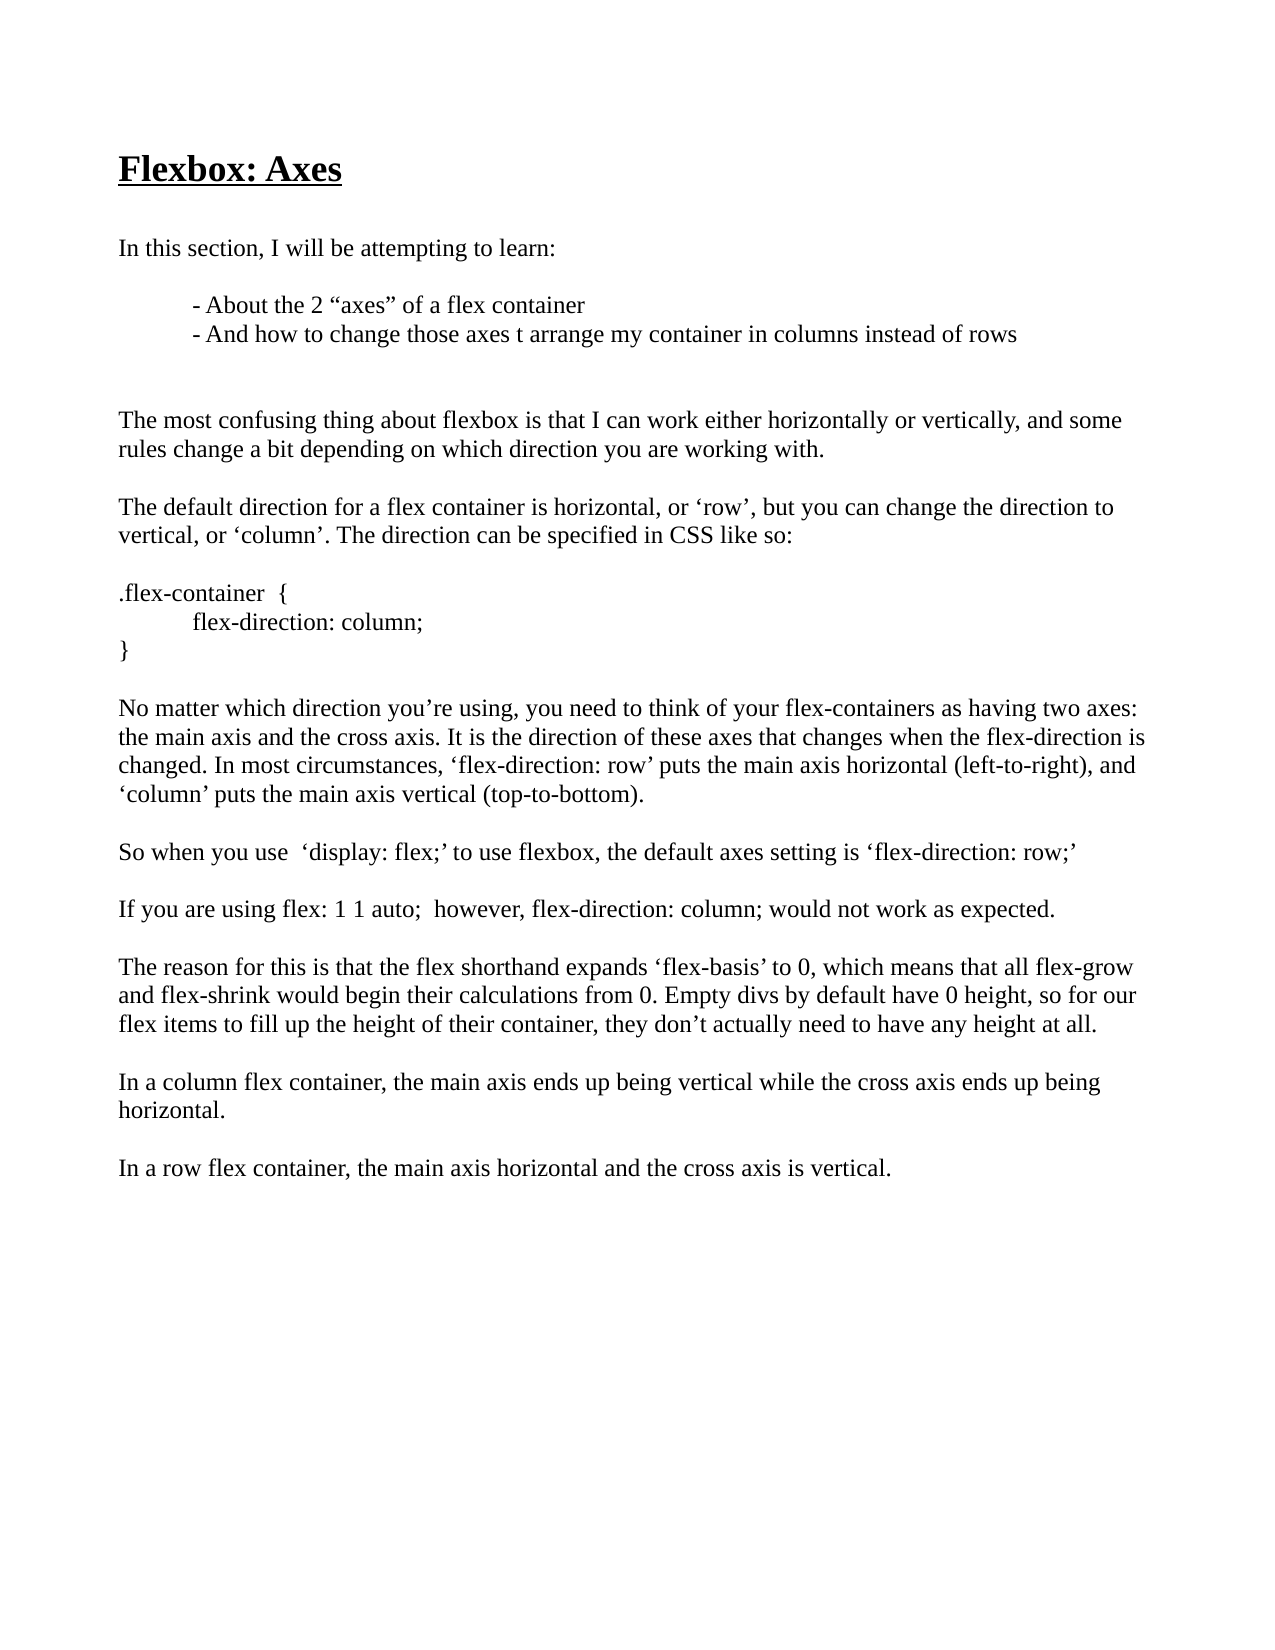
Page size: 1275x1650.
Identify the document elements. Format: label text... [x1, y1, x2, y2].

text So when you use ‘display: flex;’ to use flexbox, the default axes setting is ‘flex-direction: row;’ [118, 837, 1157, 866]
text - And how to change those axes t arrange my container in columns instead of rows [118, 319, 1157, 348]
text In a row flex container, the main axis horizontal and the cross axis is vertical. [118, 1153, 1157, 1182]
text - About the 2 “axes” of a flex container [118, 291, 1157, 319]
text In a column flex container, the main axis ends up being vertical while the cross axis ends up being horizontal. [118, 1067, 1157, 1124]
text The most confusing thing about flexbox is that I can work either horizontally or vertically, and some rules change a bit depending on which direction you are working with. [118, 406, 1157, 463]
text If you are using flex: 1 1 auto; however, flex-direction: column; would not work as expected. [118, 894, 1157, 923]
text The reason for this is that the flex shorthand expands ‘flex-basis’ to 0, which means that all flex-grow and flex-shrink would begin their calculations from 0. Empty divs by default have 0 height, so for our flex items to fill up the height of their container, they don’t actually need to have any height at all. [118, 952, 1157, 1038]
text The default direction for a flex container is horizontal, or ‘row’, but you can change the direction to vertical, or ‘column’. The direction can be specified in CSS like so: [118, 492, 1157, 549]
text flex-direction: column; [118, 607, 1157, 636]
text Flexbox: Axes [118, 147, 1157, 190]
text No matter which direction you’re using, you need to think of your flex-containers as having two axes: the main axis and the cross axis. It is the direction of these axes that changes when the flex-direction is changed. In most circumstances, ‘flex-direction: row’ puts the main axis horizontal (left-to-right), and ‘column’ puts the main axis vertical (top-to-bottom). [118, 693, 1157, 808]
text } [118, 636, 1157, 664]
text In this section, I will be attempting to learn: [118, 233, 1157, 262]
text .flex-container { [118, 578, 1157, 607]
